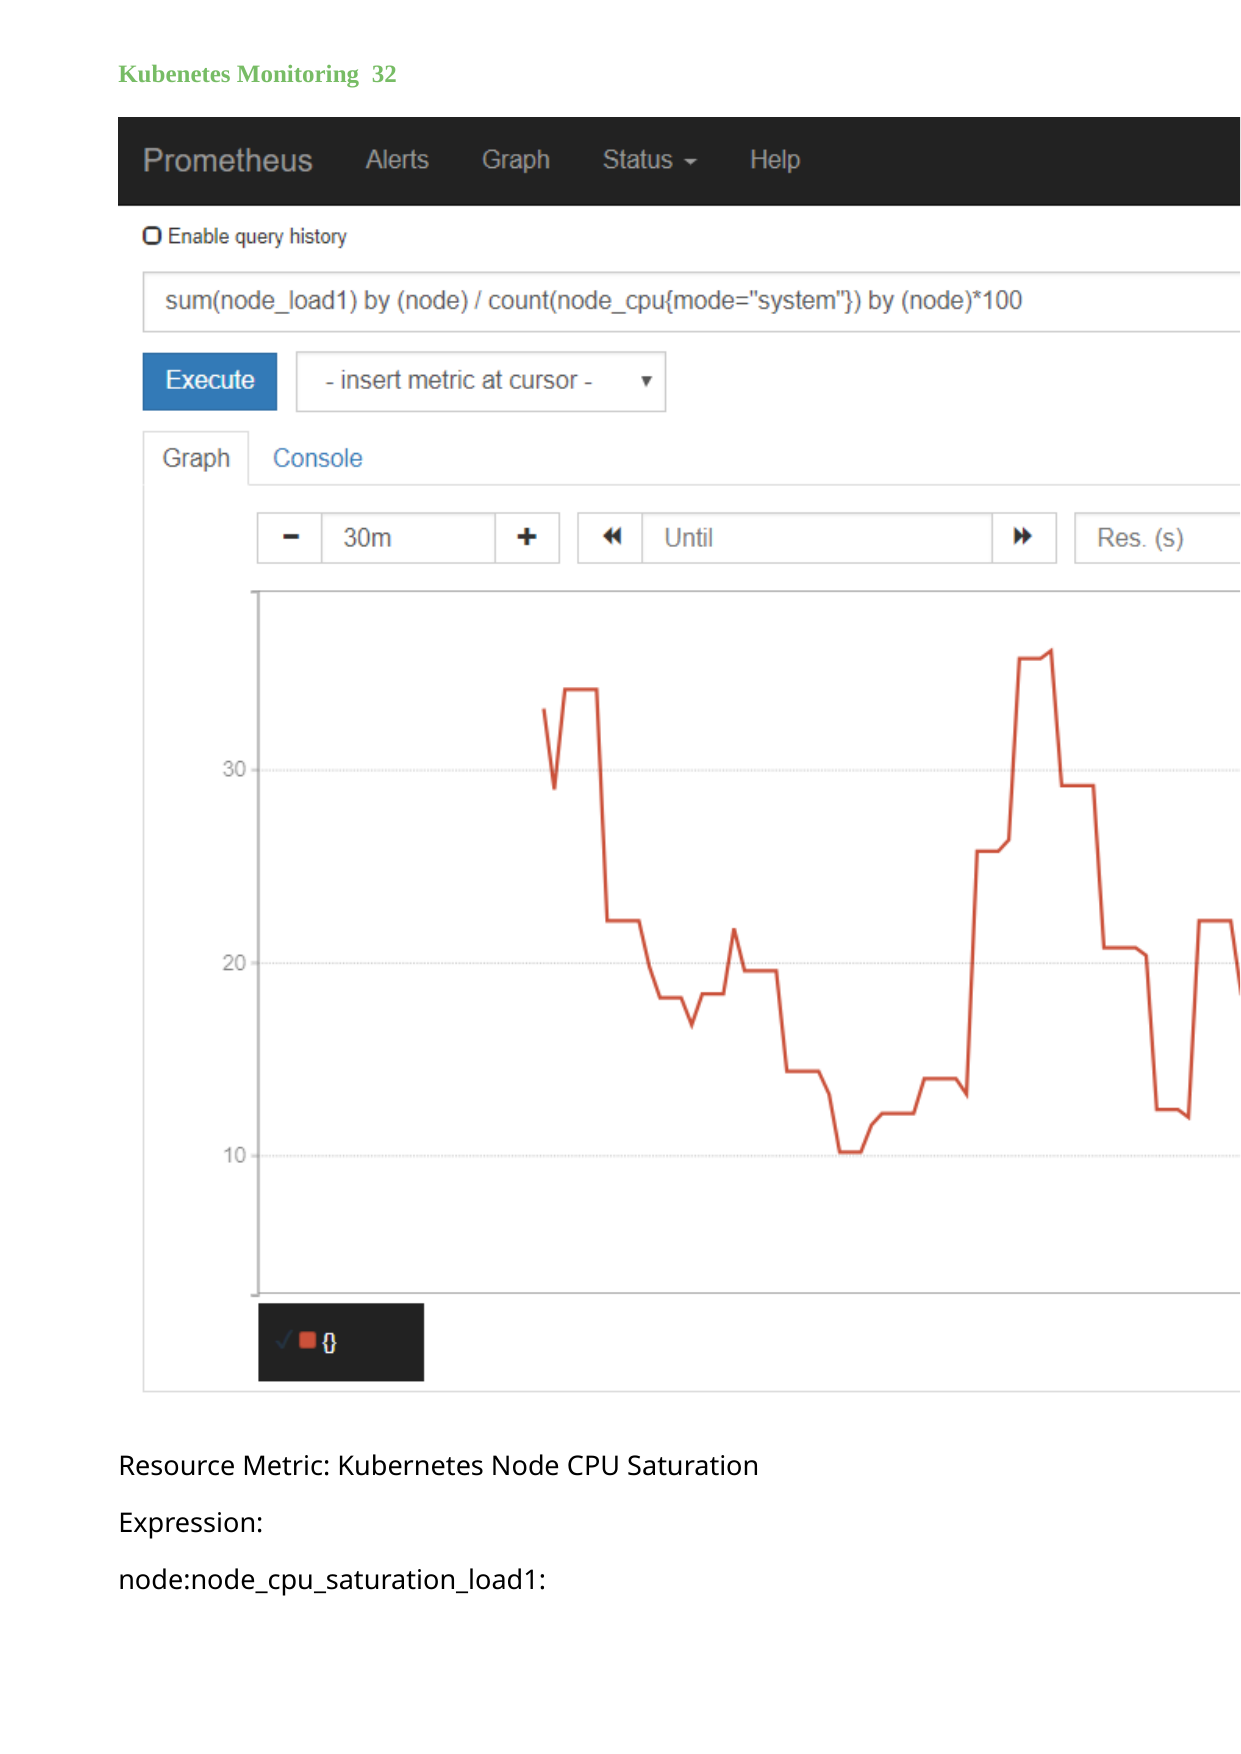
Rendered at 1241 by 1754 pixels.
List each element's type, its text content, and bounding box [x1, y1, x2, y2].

text node:node_cpu_saturation_load1: [118, 1561, 1122, 1598]
text Expression: [118, 1504, 1122, 1541]
text Resource Metric: Kubernetes Node CPU Saturation [118, 1447, 1122, 1484]
picture [118, 117, 1241, 1427]
